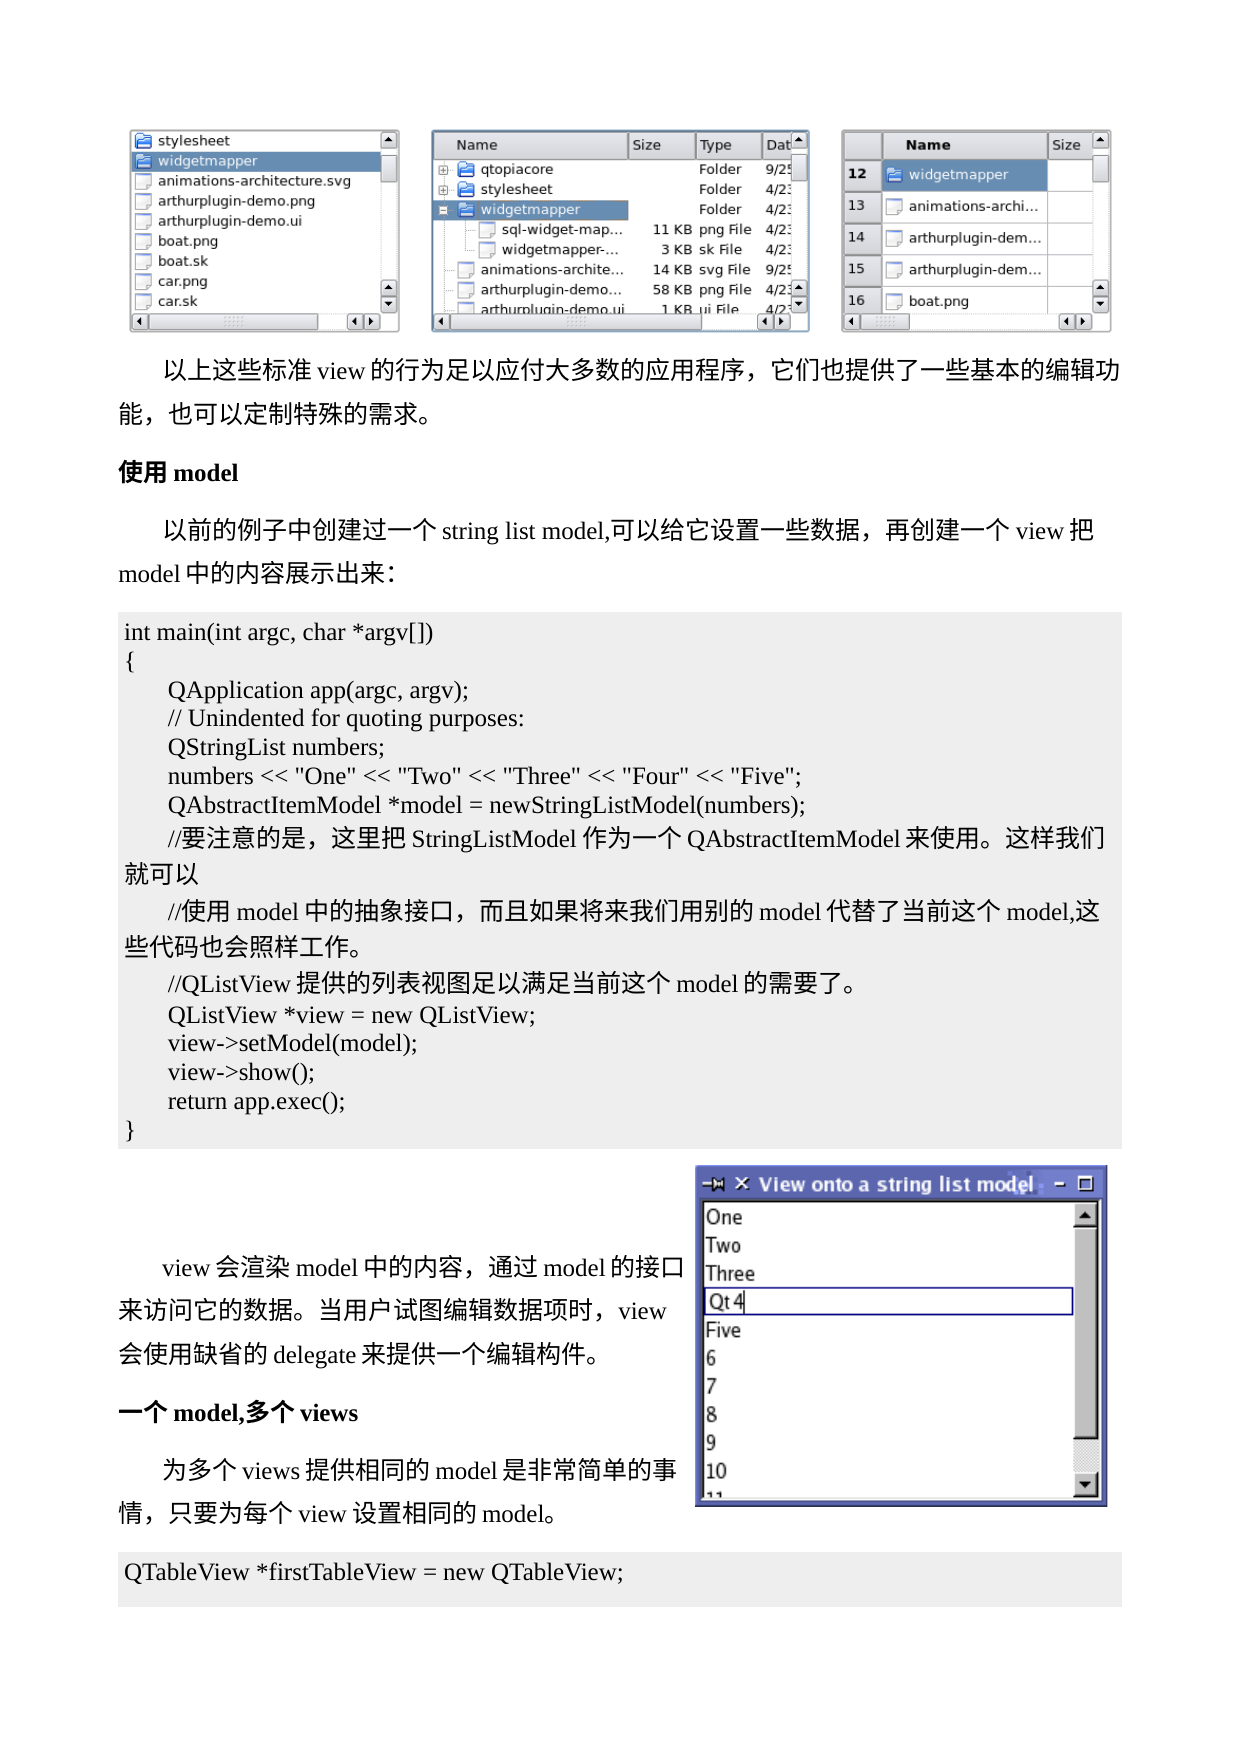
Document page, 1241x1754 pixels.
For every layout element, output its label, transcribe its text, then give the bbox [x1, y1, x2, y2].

picture [695, 1165, 1108, 1507]
text 以前的例子中创建过一个string list model,可以给它设置一些数据，再创建一个view把model中的内容展示出来： [118, 510, 1122, 590]
text 一个model,多个views [118, 1392, 695, 1428]
table_header int main(int argc, char *argv[]) { QApplication app(argc, argv); // Unindented for quoting purposes: QStringList numbers; numbers << "One" << "Two" << "Three" << "Four" << "Five"; QAbstractItemModel *model = newStringListModel(numbers); //要注意的是，这里把StringListModel作为一个QAbstractItemModel来使用。这样我们就可以 //使用model中的抽象接口，而且如果将来我们用别的model代替了当前这个model,这些代码也会照样工作。 //QListView提供的列表视图足以满足当前这个model的需要了。 QListView *view = new QListView; view->setModel(model); view->show(); return app.exec(); } [118, 612, 1122, 1149]
text [1108, 1247, 1122, 1371]
table_header QTableView *firstTableView = new QTableView; [118, 1552, 1122, 1607]
text 以上这些标准view的行为足以应付大多数的应用程序，它们也提供了一些基本的编辑功能，也可以定制特殊的需求。 [118, 344, 1122, 430]
text [1108, 1392, 1122, 1428]
text view会渲染model中的内容，通过model的接口来访问它的数据。当用户试图编辑数据项时，view会使用缺省的delegate来提供一个编辑构件。 [118, 1247, 695, 1371]
text 为多个views提供相同的model是非常简单的事情，只要为每个view设置相同的model。 [118, 1450, 1122, 1530]
text 使用model [118, 452, 1122, 488]
picture [118, 118, 1123, 344]
